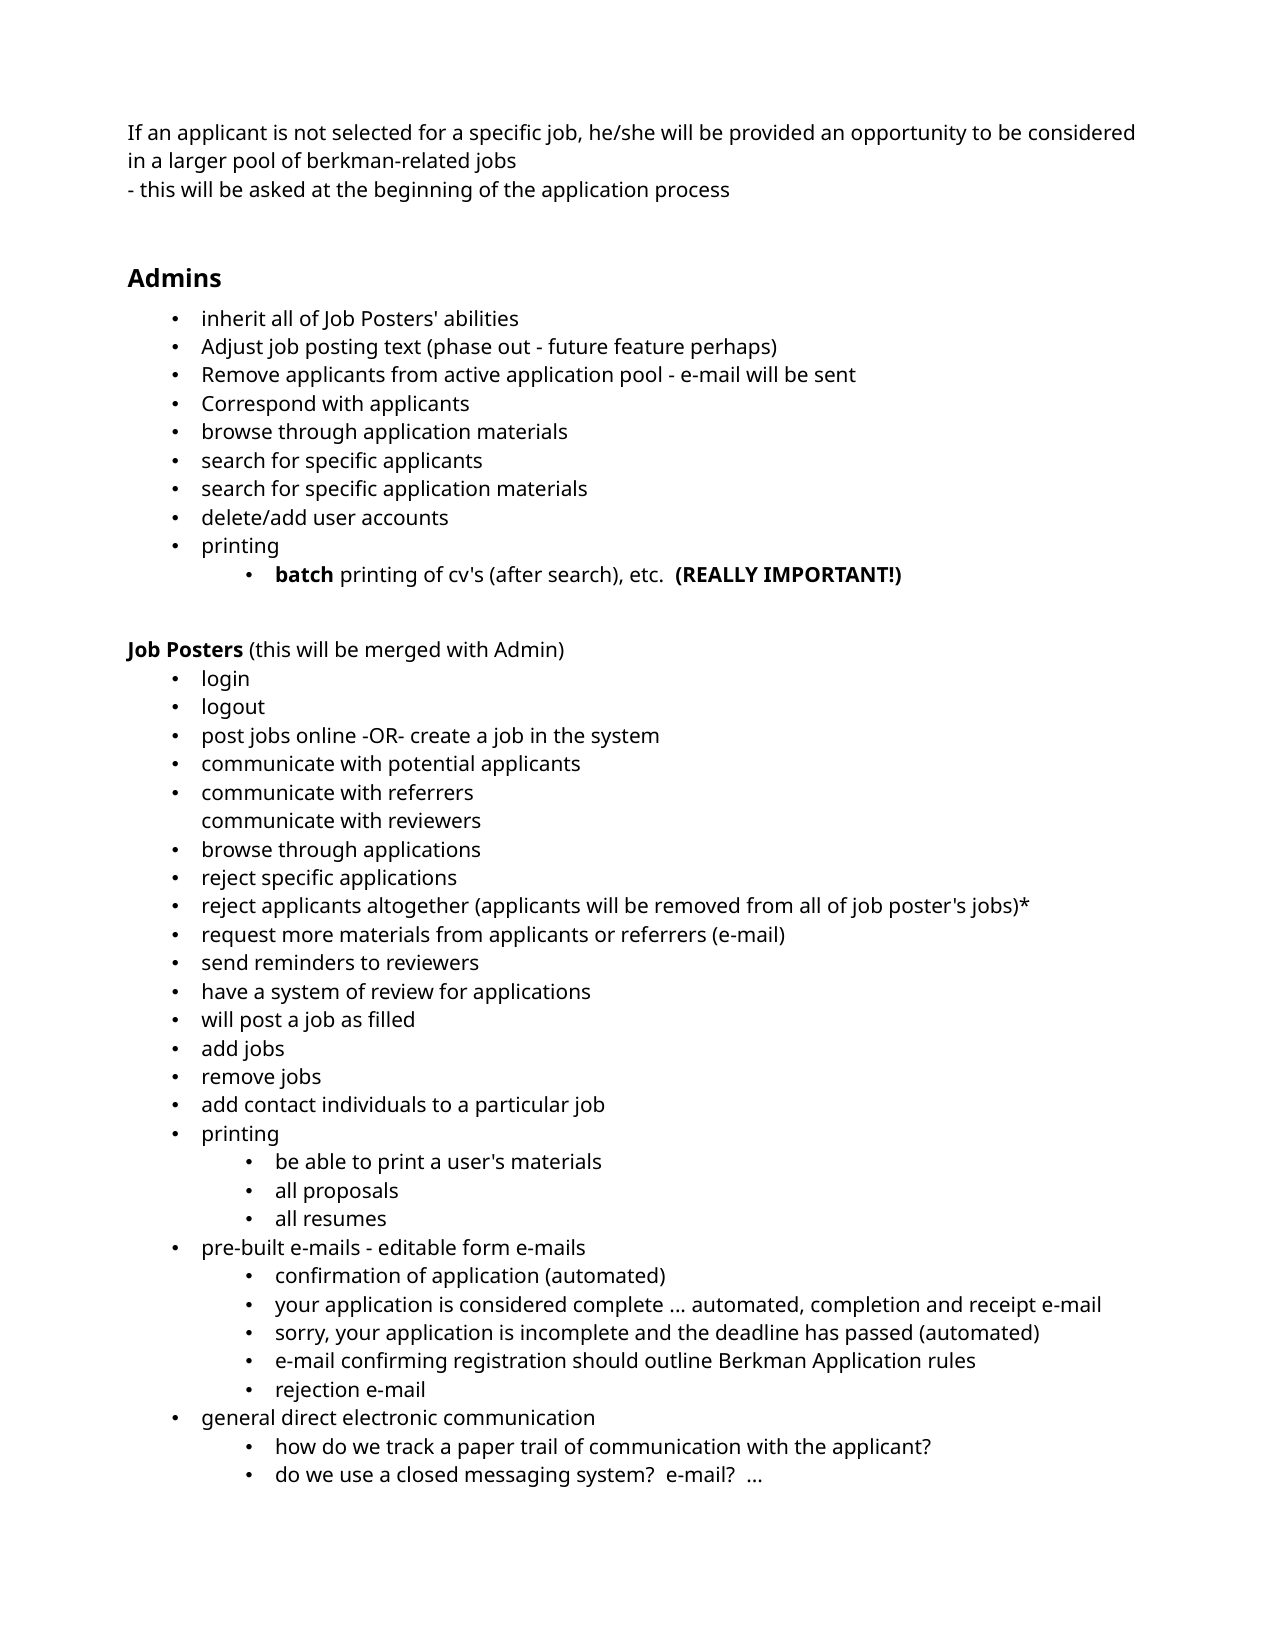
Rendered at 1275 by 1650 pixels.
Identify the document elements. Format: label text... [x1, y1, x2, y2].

list reject specific applications [172, 863, 1147, 892]
list batch printing of cv's (after search), etc. (REALLY IMPORTANT!) [245, 560, 1147, 588]
list all proposals [245, 1176, 1147, 1204]
list communicate with referrers [172, 778, 1147, 806]
list pre-built e-mails - editable form e-mails [172, 1233, 1147, 1261]
list reject applicants altogether (applicants will be removed from all of job poster's jobs)* [172, 892, 1147, 920]
list search for specific application materials [172, 474, 1147, 503]
list communicate with potential applicants [172, 749, 1147, 778]
list be able to print a user's materials [245, 1147, 1147, 1176]
list how do we track a paper trail of communication with the applicant? [245, 1432, 1147, 1460]
text If an applicant is not selected for a specific job, he/she will be provided an opportunity to be considered in a larger pool of berkman-related jobs [127, 118, 1147, 175]
list have a system of review for applications [172, 977, 1147, 1005]
list your application is considered complete ... automated, completion and receipt e-mail [245, 1290, 1147, 1318]
list sorry, your application is incomplete and the deadline has passed (automated) [245, 1318, 1147, 1347]
list general direct electronic communication [172, 1403, 1147, 1432]
list logout [172, 692, 1147, 721]
list all resumes [245, 1204, 1147, 1233]
list inherit all of Job Posters' abilities [172, 304, 1147, 332]
text Job Posters (this will be merged with Admin) [127, 636, 1147, 664]
list post jobs online -OR- create a job in the system [172, 721, 1147, 749]
list rejection e-mail [245, 1375, 1147, 1403]
text - this will be asked at the beginning of the application process [127, 175, 1147, 203]
list login [172, 664, 1147, 692]
list do we use a closed messaging system? e-mail? ... [245, 1460, 1147, 1489]
list printing [172, 1119, 1147, 1147]
subtitle Admins [127, 260, 1147, 294]
list send reminders to reviewers [172, 948, 1147, 977]
list browse through application materials [172, 417, 1147, 446]
list delete/add user accounts [172, 503, 1147, 531]
list add contact individuals to a particular job [172, 1091, 1147, 1119]
list communicate with reviewers [172, 806, 1147, 835]
list add jobs [172, 1034, 1147, 1062]
list browse through applications [172, 835, 1147, 863]
list search for specific applicants [172, 446, 1147, 474]
list Remove applicants from active application pool - e-mail will be sent [172, 361, 1147, 389]
list printing [172, 531, 1147, 560]
list e-mail confirming registration should outline Berkman Application rules [245, 1347, 1147, 1375]
list will post a job as filled [172, 1005, 1147, 1034]
list request more materials from applicants or referrers (e-mail) [172, 920, 1147, 948]
list remove jobs [172, 1062, 1147, 1091]
list Correspond with applicants [172, 389, 1147, 417]
list confirmation of application (automated) [245, 1261, 1147, 1290]
list Adjust job posting text (phase out - future feature perhaps) [172, 332, 1147, 361]
